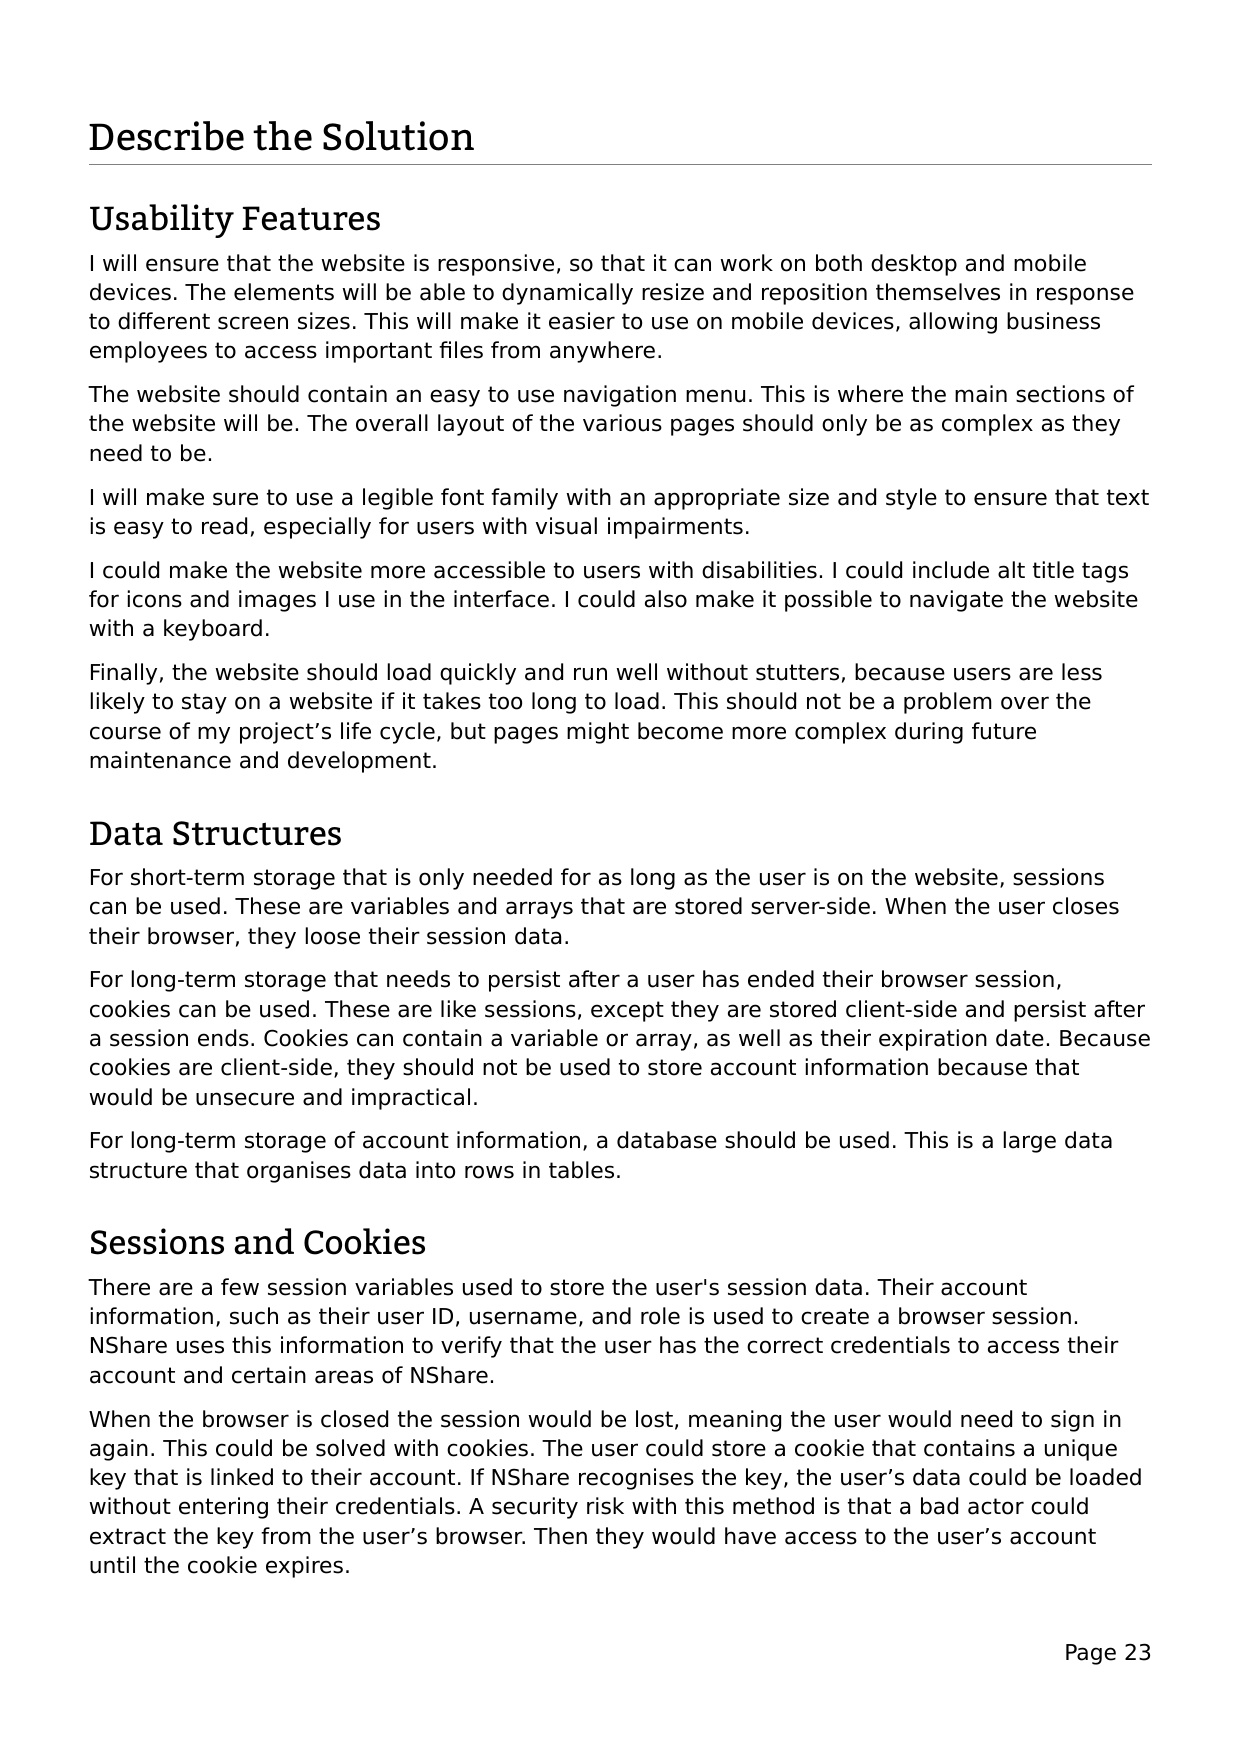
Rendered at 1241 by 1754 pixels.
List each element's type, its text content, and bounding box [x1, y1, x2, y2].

subtitle Describe the Solution [88, 113, 1152, 165]
subtitle Usability Features [88, 198, 1152, 238]
subtitle Sessions and Cookies [88, 1222, 1152, 1262]
text I will ensure that the website is responsive, so that it can work on both desktop and mobile devices. The elements will be able to dynamically resize and reposition themselves in response to different screen sizes. This will make it easier to use on mobile devices, allowing business employees to access important files from anywhere. [88, 251, 1152, 364]
text The website should contain an easy to use navigation menu. This is where the main sections of the website will be. The overall layout of the various pages should only be as complex as they need to be. [88, 382, 1152, 466]
subtitle Data Structures [88, 813, 1152, 853]
text For long-term storage that needs to persist after a user has ended their browser session, cookies can be used. These are like sessions, except they are stored client-side and persist after a session ends. Cookies can contain a variable or array, as well as their expiration date. Because cookies are client-side, they should not be used to store account information because that would be unsecure and impractical. [88, 968, 1152, 1110]
text For short-term storage that is only needed for as long as the user is on the website, sessions can be used. These are variables and arrays that are stored server-side. When the user closes their browser, they loose their session data. [88, 865, 1152, 949]
text There are a few session variables used to store the user's session data. Their account information, such as their user ID, username, and role is used to create a browser session. NShare uses this information to verify that the user has the correct credentials to access their account and certain areas of NShare. [88, 1275, 1152, 1388]
text When the browser is closed the session would be lost, meaning the user would need to sign in again. This could be solved with cookies. The user could store a cookie that contains a unique key that is linked to their account. If NShare recognises the key, the user’s data could be loaded without entering their credentials. A security risk with this method is that a bad actor could extract the key from the user’s browser. Then they would have access to the user’s account until the cookie expires. [88, 1407, 1152, 1578]
text For long-term storage of account information, a database should be used. This is a large data structure that organises data into rows in tables. [88, 1128, 1152, 1183]
text I could make the website more accessible to users with disabilities. I could include alt title tags for icons and images I use in the interface. I could also make it possible to navigate the website with a keyboard. [88, 558, 1152, 642]
text Finally, the website should load quickly and run well without stutters, because users are less likely to stay on a website if it takes too long to load. This should not be a problem over the course of my project’s life cycle, but pages might become more complex during future maintenance and development. [88, 660, 1152, 773]
text I will make sure to use a legible font family with an appropriate size and style to ensure that text is easy to read, especially for users with visual impairments. [88, 485, 1152, 539]
